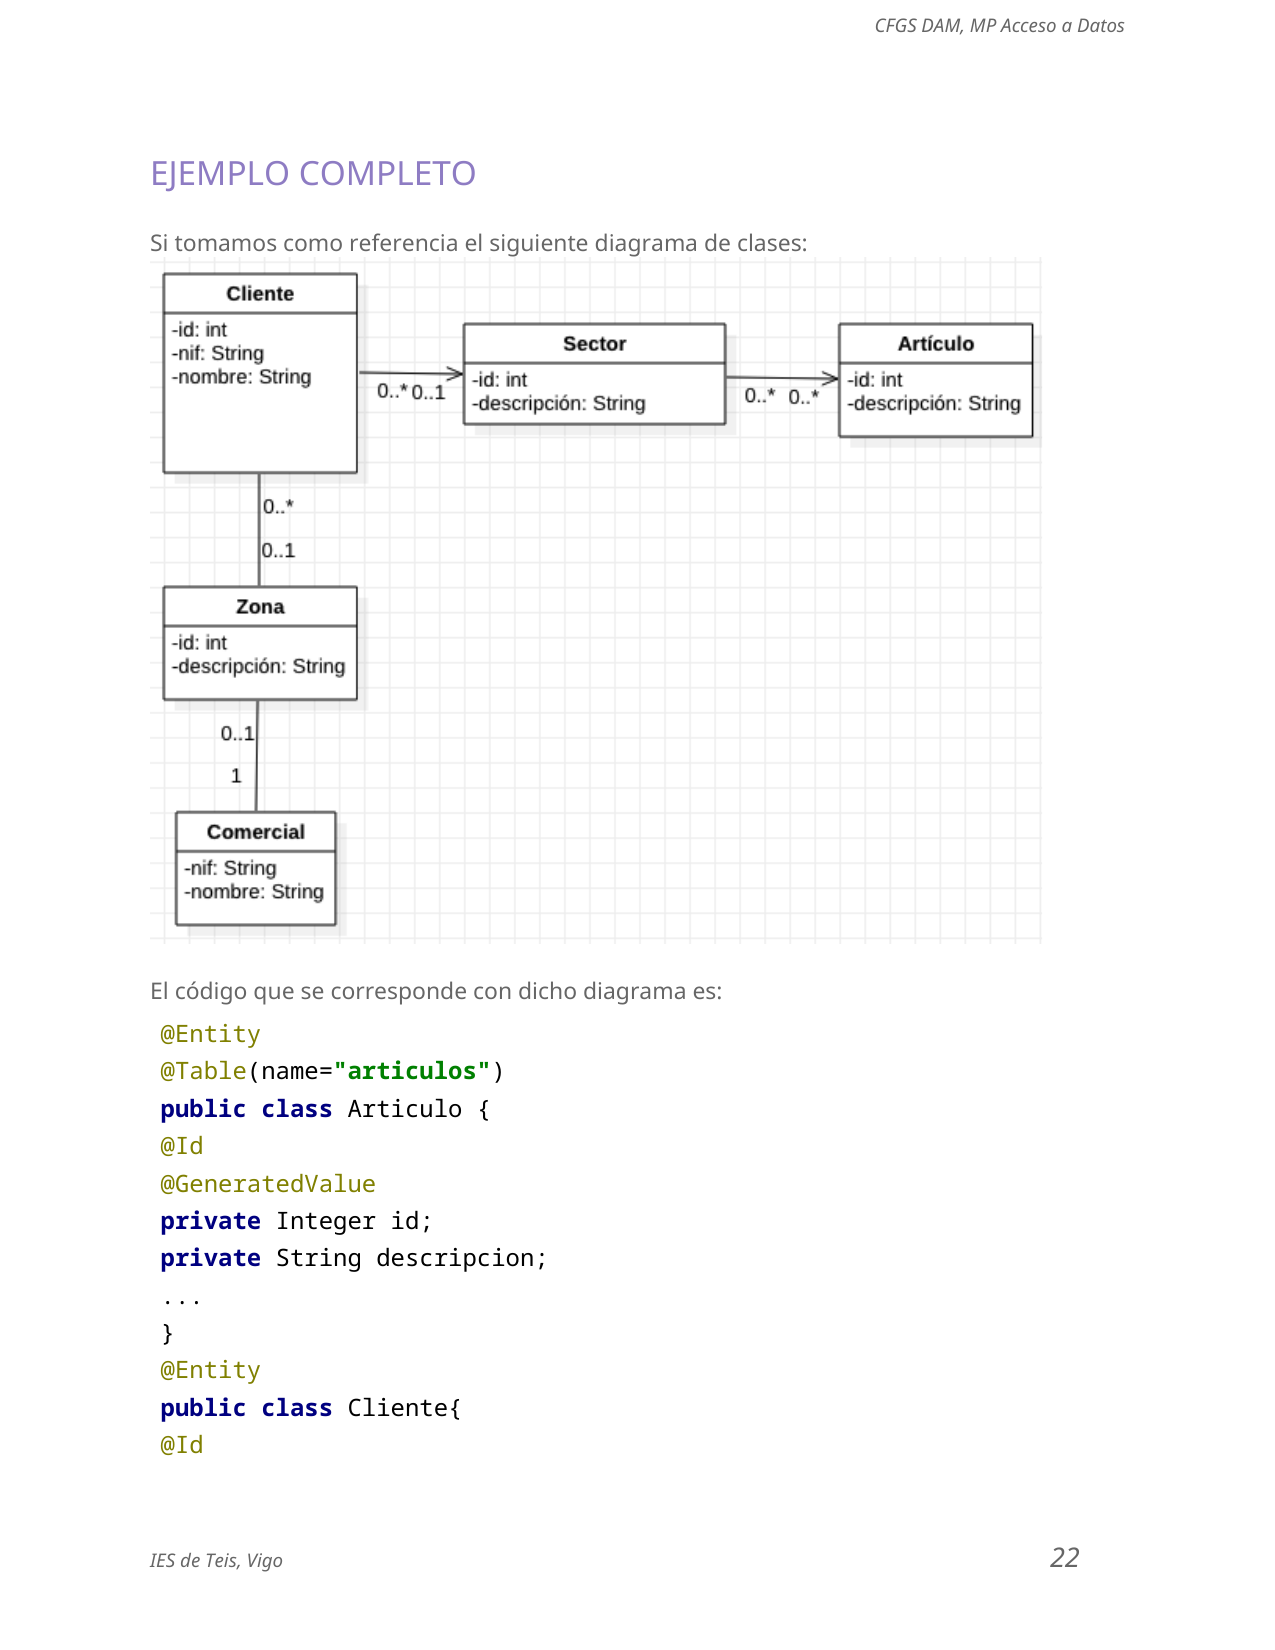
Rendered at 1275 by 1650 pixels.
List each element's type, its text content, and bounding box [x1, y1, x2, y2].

text El código que se corresponde con dicho diagrama es: [150, 975, 1125, 1006]
subtitle EJEMPLO COMPLETO [150, 150, 1125, 195]
text Si tomamos como referencia el siguiente diagrama de clases: [150, 227, 1125, 258]
table_header @Entity @Table(name="articulos") public class Articulo { @Id @GeneratedValue private Integer id; private String descripcion; ... } @Entity public class Cliente{ @Id [150, 1006, 1125, 1471]
picture [150, 257, 1043, 944]
